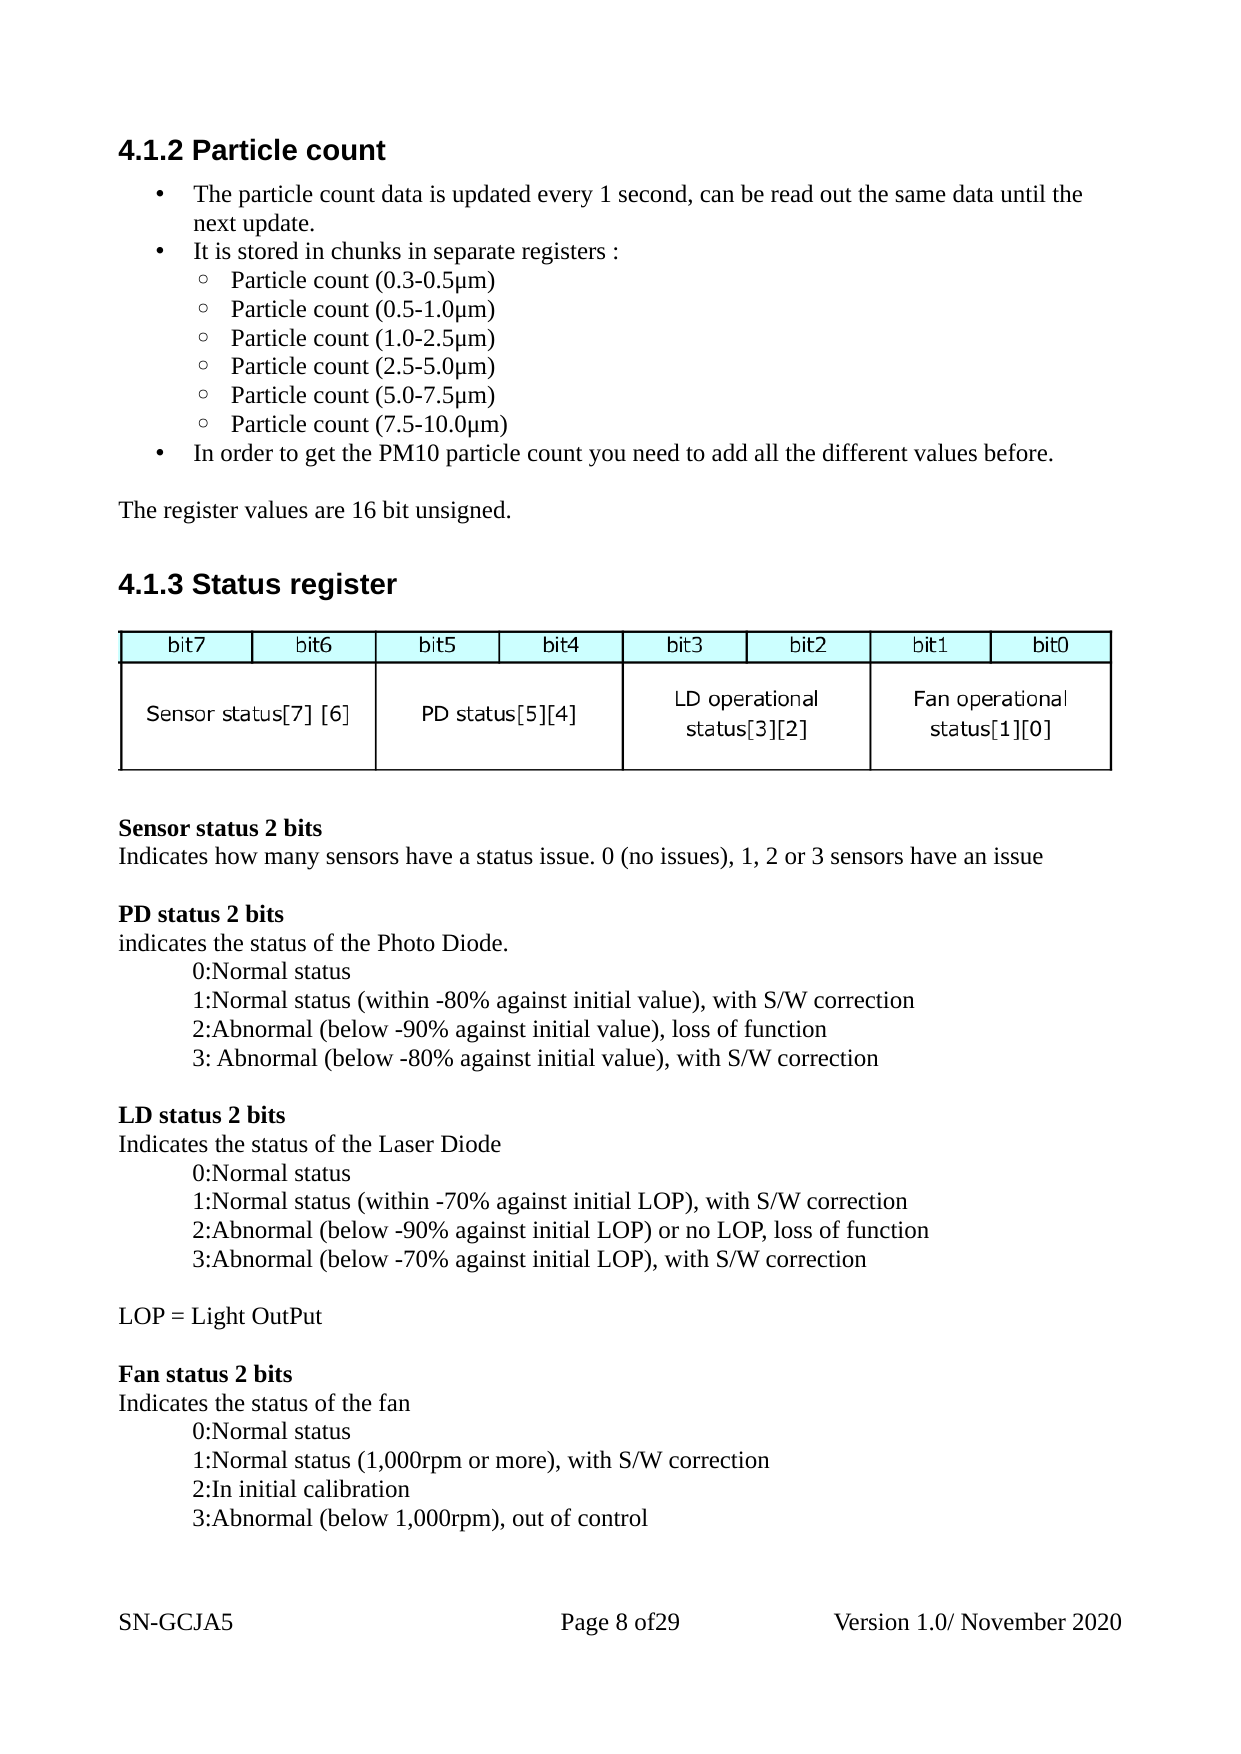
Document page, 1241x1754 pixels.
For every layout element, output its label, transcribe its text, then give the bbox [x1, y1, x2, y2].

text Sensor status 2 bits [118, 813, 1122, 841]
text Indicates the status of the Laser Diode [118, 1129, 1122, 1158]
text Fan status 2 bits [118, 1359, 1122, 1388]
text LD status 2 bits [118, 1100, 1122, 1129]
picture [118, 622, 1123, 784]
list Particle count (2.5-5.0μm) [193, 351, 1122, 380]
subtitle 4.1.2 Particle count [118, 133, 1122, 166]
text 0:Normal status [192, 956, 1122, 985]
text Indicates how many sensors have a status issue. 0 (no issues), 1, 2 or 3 sensors have an issue [118, 841, 1122, 870]
text 0:Normal status [192, 1416, 1122, 1445]
list In order to get the PM10 particle count you need to add all the different values before. [156, 438, 1122, 466]
list Particle count (5.0-7.5μm) [193, 380, 1122, 409]
list Particle count (7.5-10.0μm) [193, 409, 1122, 438]
text 2:Abnormal (below -90% against initial LOP) or no LOP, loss of function [192, 1215, 1122, 1244]
text PD status 2 bits [118, 899, 1122, 928]
list Particle count (1.0-2.5μm) [193, 323, 1122, 351]
text LOP = Light OutPut [118, 1301, 1122, 1330]
text 3:Abnormal (below -70% against initial LOP), with S/W correction [192, 1244, 1122, 1273]
list Particle count (0.3-0.5μm) [193, 265, 1122, 294]
text 1:Normal status (1,000rpm or more), with S/W correction [192, 1445, 1122, 1474]
list The particle count data is updated every 1 second, can be read out the same data until the next update. [156, 179, 1122, 236]
text 1:Normal status (within -70% against initial LOP), with S/W correction [192, 1186, 1122, 1215]
text 3:Abnormal (below 1,000rpm), out of control [192, 1503, 1122, 1531]
text 0:Normal status [192, 1158, 1122, 1186]
text 2:In initial calibration [192, 1474, 1122, 1503]
text The register values are 16 bit unsigned. [118, 495, 1122, 524]
text indicates the status of the Photo Diode. [118, 928, 1122, 956]
text 2:Abnormal (below -90% against initial value), loss of function [192, 1014, 1122, 1043]
text 1:Normal status (within -80% against initial value), with S/W correction [192, 985, 1122, 1014]
subtitle 4.1.3 Status register [118, 567, 1122, 601]
list It is stored in chunks in separate registers : [156, 236, 1122, 265]
text 3: Abnormal (below -80% against initial value), with S/W correction [192, 1043, 1122, 1071]
list Particle count (0.5-1.0μm) [193, 294, 1122, 323]
text Indicates the status of the fan [118, 1388, 1122, 1416]
